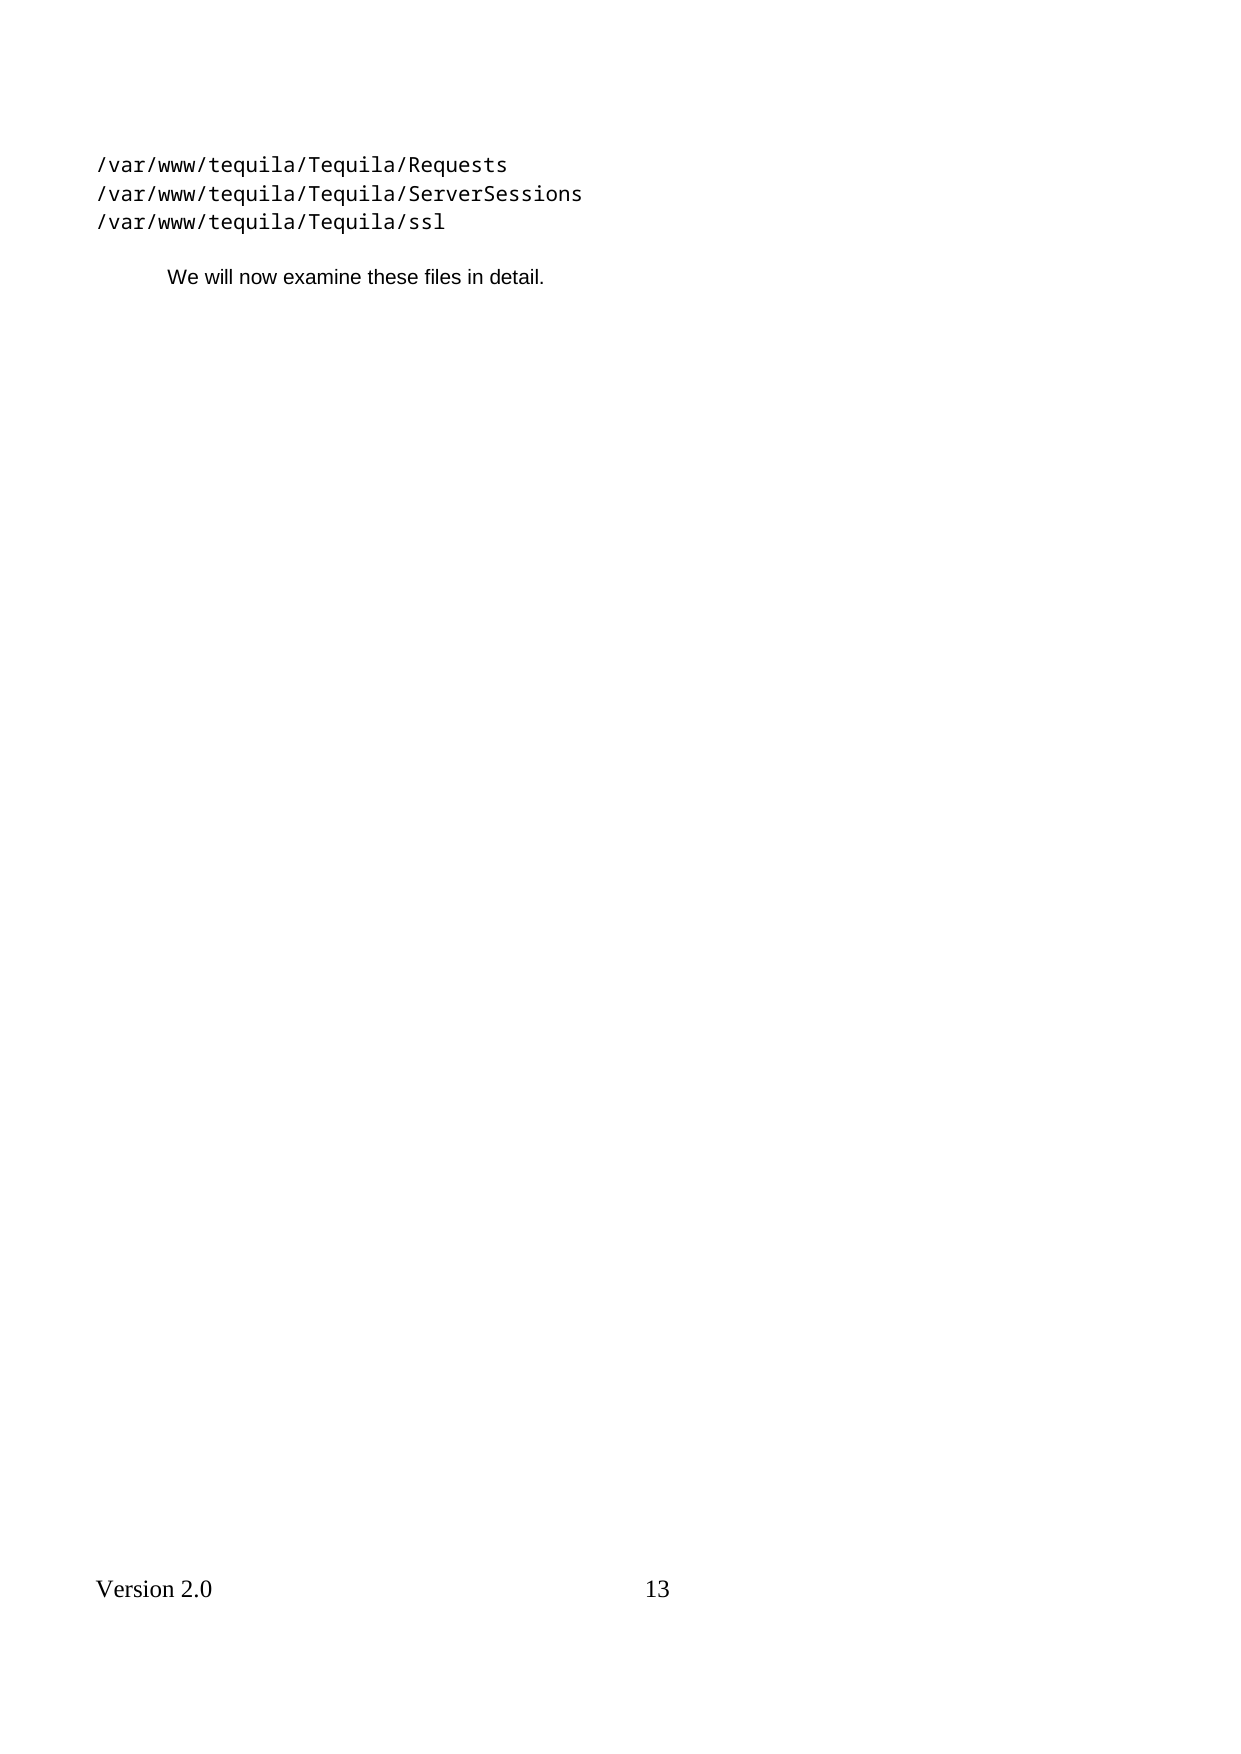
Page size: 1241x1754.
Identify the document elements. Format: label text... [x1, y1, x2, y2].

list /var/www/tequila/Tequila/Requests [95, 150, 1184, 178]
list /var/www/tequila/Tequila/ssl [95, 207, 1184, 236]
text We will now examine these files in detail. [125, 266, 1154, 289]
list /var/www/tequila/Tequila/ServerSessions [95, 178, 1184, 207]
